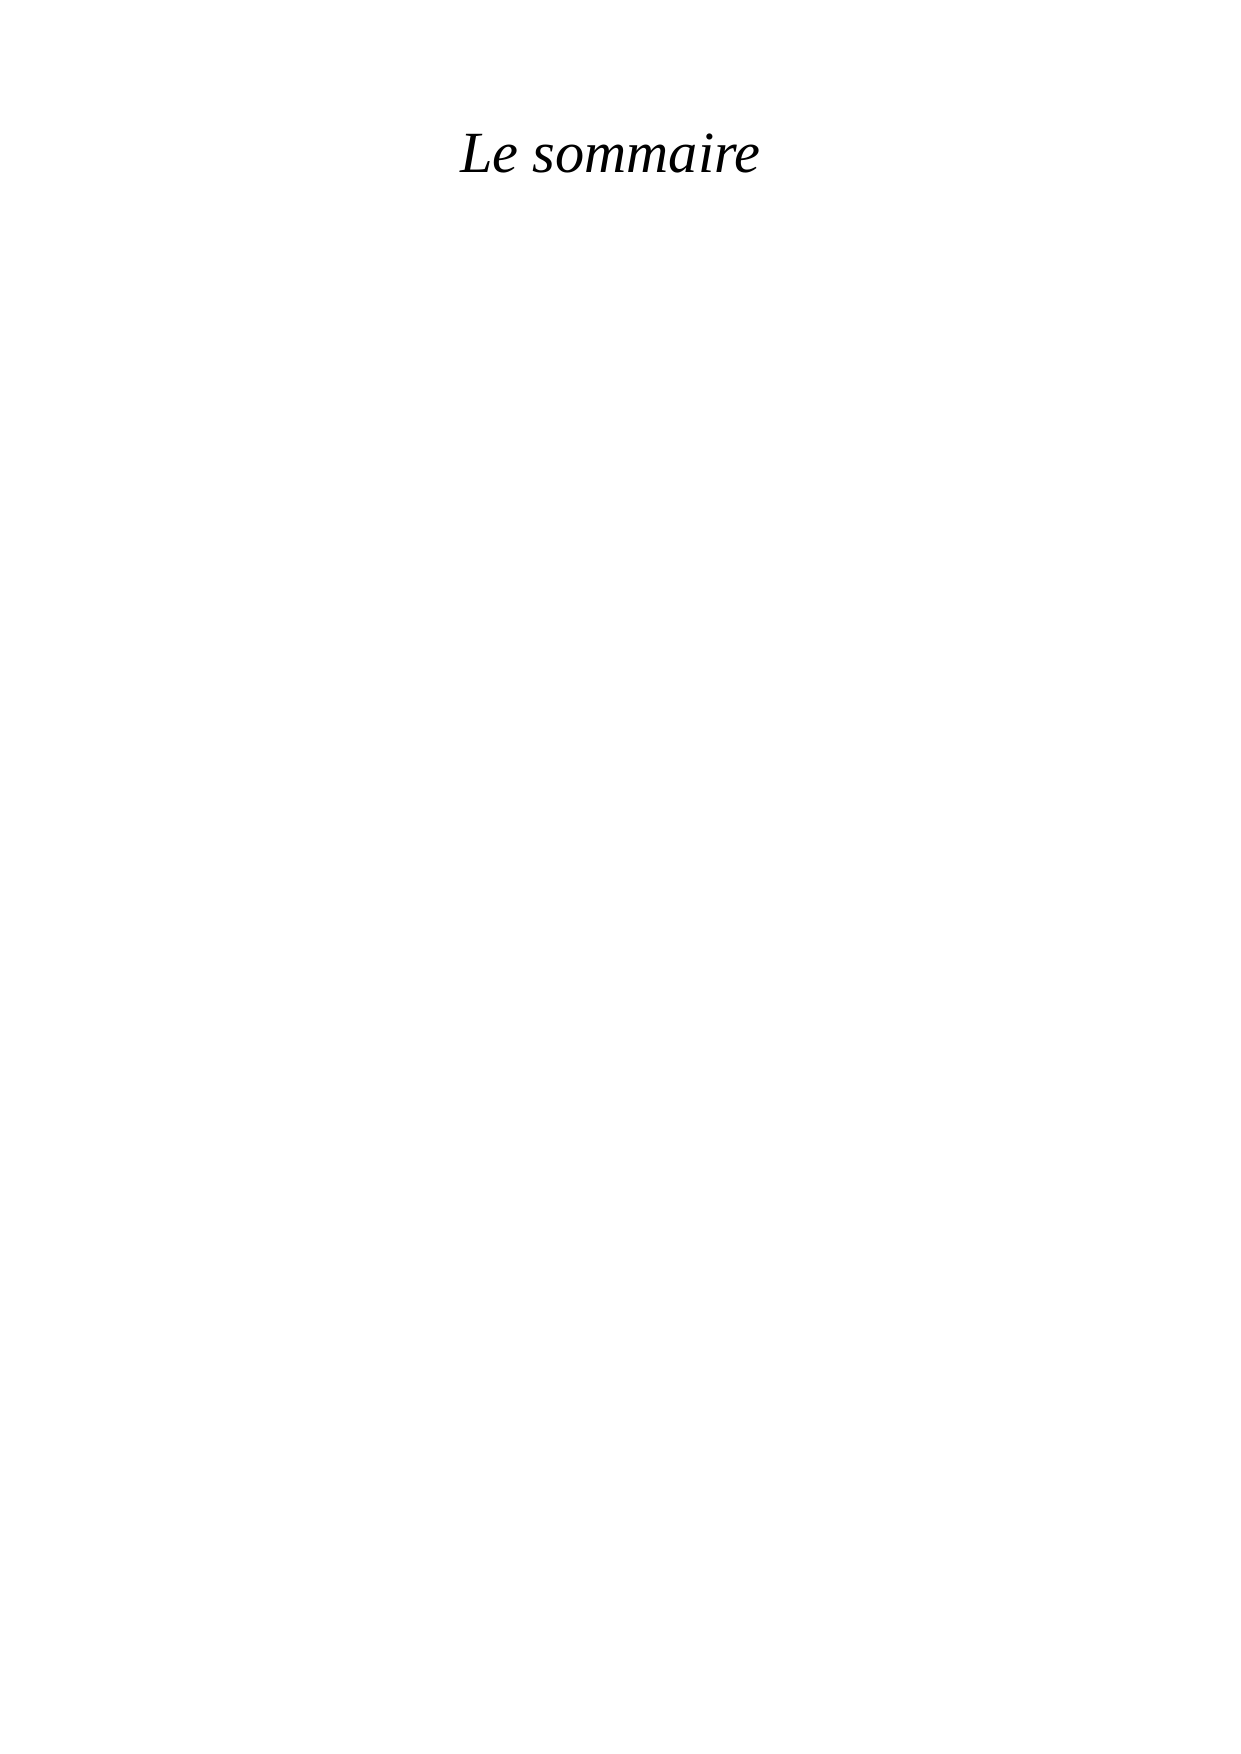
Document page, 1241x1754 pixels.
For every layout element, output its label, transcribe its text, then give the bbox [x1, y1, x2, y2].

text Le sommaire [118, 118, 1122, 185]
